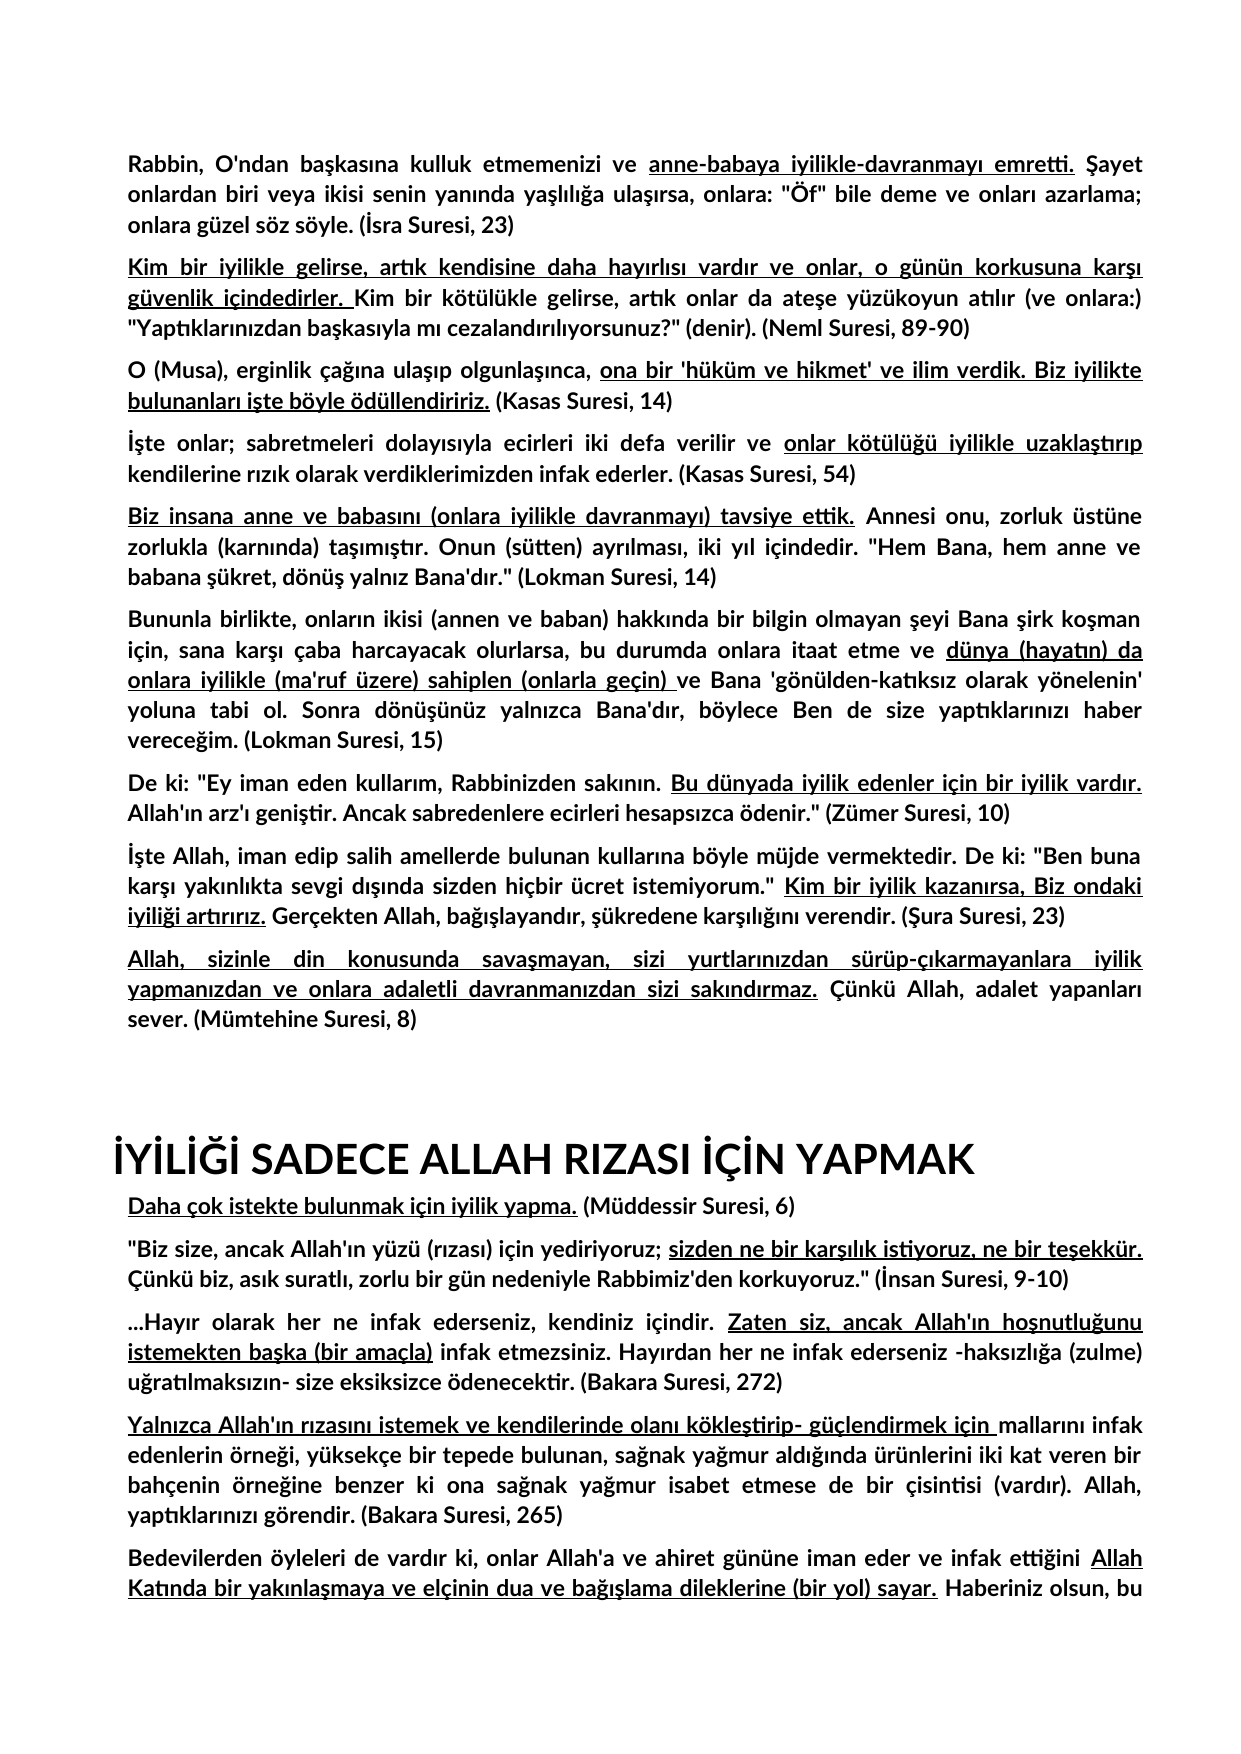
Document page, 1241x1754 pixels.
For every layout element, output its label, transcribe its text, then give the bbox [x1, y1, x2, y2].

text O (Musa), erginlik çağına ulaşıp olgunlaşınca, ona bir 'hüküm ve hikmet' ve ilim verdik. Biz iyilikte bulunanları işte böyle ödüllendiririz. (Kasas Suresi, 14) [127, 356, 1143, 414]
text Yalnızca Allah'ın rızasını istemek ve kendilerinde olanı kökleştirip- güçlendirmek için mallarını infak edenlerin örneği, yüksekçe bir tepede bulunan, sağnak yağmur aldığında ürünlerini iki kat veren bir bahçenin örneğine benzer ki ona sağnak yağmur isabet etmese de bir çisintisi (vardır). Allah, yaptıklarınızı görendir. (Bakara Suresi, 265) [127, 1410, 1143, 1528]
text Biz insana anne ve babasını (onlara iyilikle davranmayı) tavsiye ettik. Annesi onu, zorluk üstüne zorlukla (karnında) taşımıştır. Onun (sütten) ayrılması, iki yıl içindedir. "Hem Bana, hem anne ve babana şükret, dönüş yalnız Bana'dır." (Lokman Suresi, 14) [127, 502, 1143, 590]
subtitle İYİLİĞİ SADECE ALLAH RIZASI İÇİN YAPMAK [112, 1133, 1165, 1183]
text Allah, sizinle din konusunda savaşmayan, sizi yurtlarınızdan sürüp-çıkarmayanlara iyilik [127, 945, 1143, 969]
text Bununla birlikte, onların ikisi (annen ve baban) hakkında bir bilgin olmayan şeyi Bana şirk koşman için, sana karşı çaba harcayacak olurlarsa, bu durumda onlara itaat etme ve dünya (hayatın) da onlara iyilikle (ma'ruf üzere) sahiplen (onlarla geçin) ve Bana 'gönülden-katıksız olarak yönelenin' yoluna tabi ol. Sonra dönüşünüz yalnızca Bana'dır, böylece Ben de size yaptıklarınızı haber vereceğim. (Lokman Suresi, 15) [127, 605, 1143, 753]
text De ki: "Ey iman eden kullarım, Rabbinizden sakının. Bu dünyada iyilik edenler için bir iyilik vardır. Allah'ın arz'ı geniştir. Ancak sabredenlere ecirleri hesapsızca ödenir." (Zümer Suresi, 10) [127, 769, 1143, 826]
text Kim bir iyilikle gelirse, artık kendisine daha hayırlısı vardır ve onlar, o günün korkusuna karşı [127, 253, 1143, 277]
text ...Hayır olarak her ne infak ederseniz, kendiniz içindir. Zaten siz, ancak Allah'ın hoşnutluğunu istemekten başka (bir amaçla) infak etmezsiniz. Hayırdan her ne infak ederseniz -haksızlığa (zulme) uğratılmaksızın- size eksiksizce ödenecektir. (Bakara Suresi, 272) [127, 1307, 1143, 1395]
text yapmanızdan ve onlara adaletli davranmanızdan sizi sakındırmaz. Çünkü Allah, adalet yapanları sever. (Mümtehine Suresi, 8) [127, 970, 1143, 1033]
text "Biz size, ancak Allah'ın yüzü (rızası) için yediriyoruz; sizden ne bir karşılık istiyoruz, ne bir teşekkür. Çünkü biz, asık suratlı, zorlu bir gün nedeniyle Rabbimiz'den korkuyoruz." (İnsan Suresi, 9-10) [127, 1234, 1143, 1292]
text Rabbin, O'ndan başkasına kulluk etmemenizi ve anne-babaya iyilikle-davranmayı emretti. Şayet onlardan biri veya ikisi senin yanında yaşlılığa ulaşırsa, onlara: "Öf" bile deme ve onları azarlama; onlara güzel söz söyle. (İsra Suresi, 23) [127, 150, 1143, 238]
text Daha çok istekte bulunmak için iyilik yapma. (Müddessir Suresi, 6) [127, 1192, 1143, 1219]
text İşte onlar; sabretmeleri dolayısıyla ecirleri iki defa verilir ve onlar kötülüğü iyilikle uzaklaştırıp kendilerine rızık olarak verdiklerimizden infak ederler. (Kasas Suresi, 54) [127, 429, 1143, 487]
text İşte Allah, iman edip salih amellerde bulunan kullarına böyle müjde vermektedir. De ki: "Ben buna karşı yakınlıkta sevgi dışında sizden hiçbir ücret istemiyorum." Kim bir iyilik kazanırsa, Biz ondaki iyiliği artırırız. Gerçekten Allah, bağışlayandır, şükredene karşılığını verendir. (Şura Suresi, 23) [127, 842, 1143, 929]
text güvenlik içindedirler. Kim bir kötülükle gelirse, artık onlar da ateşe yüzükoyun atılır (ve onlara:) "Yaptıklarınızdan başkasıyla mı cezalandırılıyorsunuz?" (denir). (Neml Suresi, 89-90) [127, 278, 1143, 341]
text Bedevilerden öyleleri de vardır ki, onlar Allah'a ve ahiret gününe iman eder ve infak ettiğini Allah Katında bir yakınlaşmaya ve elçinin dua ve bağışlama dileklerine (bir yol) sayar. Haberiniz olsun, bu [127, 1544, 1143, 1601]
